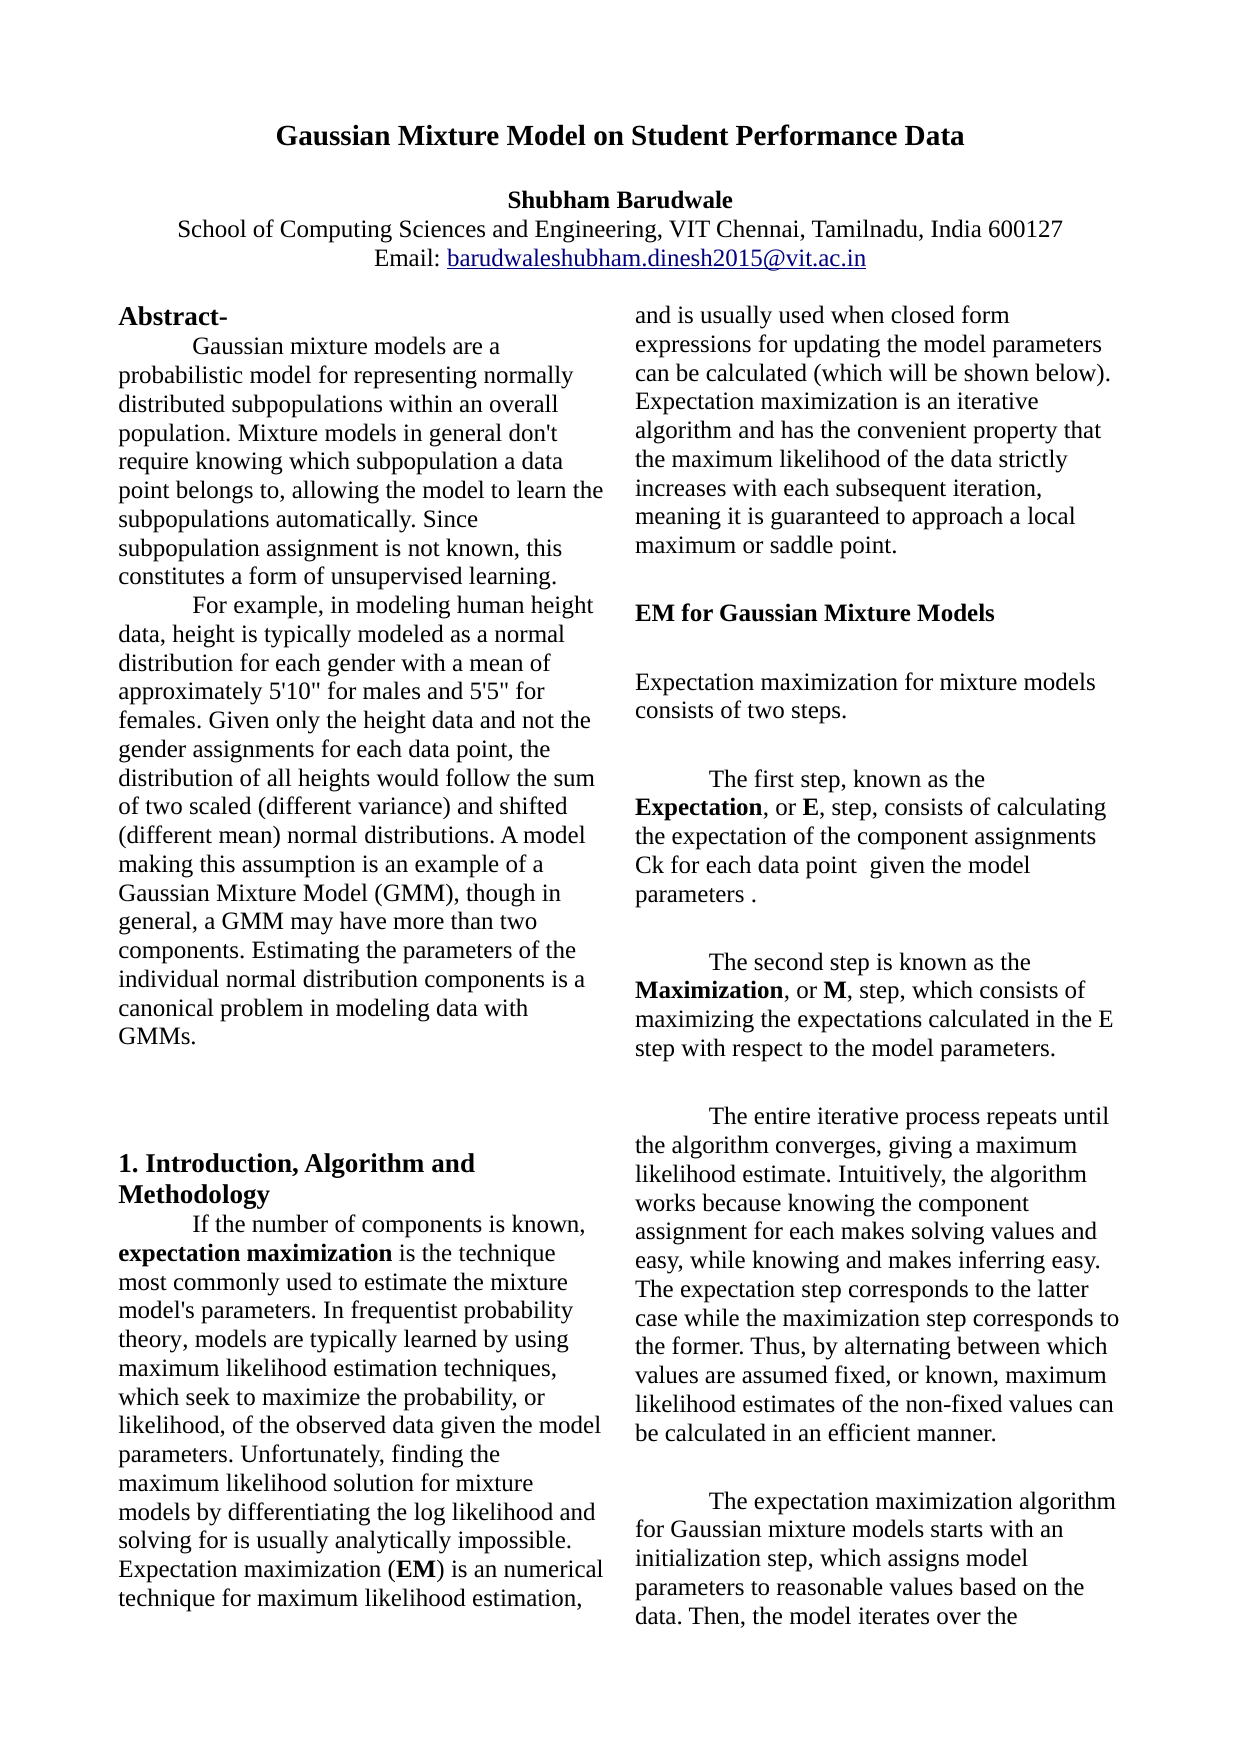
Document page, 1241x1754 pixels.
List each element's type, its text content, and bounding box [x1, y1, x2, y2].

text Expectation maximization (EM) is an numerical technique for maximum likelihood estimation, [118, 1554, 605, 1612]
text Expectation maximization for mixture models consists of two steps. [635, 667, 1122, 724]
text If the number of components is known, expectation maximization is the technique most commonly used to estimate the mixture model's parameters. In frequentist probability theory, models are typically learned by using maximum likelihood estimation techniques, which seek to maximize the probability, or likelihood, of the observed data given the model parameters. Unfortunately, finding the maximum likelihood solution for mixture models by differentiating the log likelihood and solving for is usually analytically impossible. [118, 1209, 605, 1554]
text The entire iterative process repeats until the algorithm converges, giving a maximum likelihood estimate. Intuitively, the algorithm works because knowing the component assignment for each makes solving values and easy, while knowing and makes inferring easy. The expectation step corresponds to the latter case while the maximization step corresponds to the former. Thus, by alternating between which values are assumed fixed, or known, maximum likelihood estimates of the non-fixed values can be calculated in an efficient manner. [635, 1101, 1122, 1446]
text For example, in modeling human height data, height is typically modeled as a normal distribution for each gender with a mean of approximately 5'10" for males and 5'5" for females. Given only the height data and not the gender assignments for each data point, the distribution of all heights would follow the sum of two scaled (different variance) and shifted (different mean) normal distributions. A model making this assumption is an example of a Gaussian Mixture Model (GMM), though in general, a GMM may have more than two components. Estimating the parameters of the individual normal distribution components is a canonical problem in modeling data with GMMs. [118, 590, 605, 1050]
text Gaussian mixture models are a probabilistic model for representing normally distributed subpopulations within an overall population. Mixture models in general don't require knowing which subpopulation a data point belongs to, allowing the model to learn the subpopulations automatically. Since subpopulation assignment is not known, this constitutes a form of unsupervised learning. [118, 331, 605, 590]
text School of Computing Sciences and Engineering, VIT Chennai, Tamilnadu, India 600127 [118, 214, 1122, 243]
subtitle EM for Gaussian Mixture Models [635, 598, 1122, 627]
text Gaussian Mixture Model on Student Performance Data [118, 118, 1122, 152]
text 1. Introduction, Algorithm and Methodology [118, 1147, 605, 1209]
text Shubham Barudwale [118, 185, 1122, 214]
text The first step, known as the Expectation, or E, step, consists of calculating the expectation of the component assignments Ck for each data point given the model parameters . [635, 764, 1122, 907]
text Abstract- [118, 300, 605, 331]
text The expectation maximization algorithm for Gaussian mixture models starts with an initialization step, which assigns model parameters to reasonable values based on the data. Then, the model iterates over the [635, 1486, 1122, 1629]
text Email: barudwaleshubham.dinesh2015@vit.ac.in [118, 243, 1122, 271]
text and is usually used when closed form expressions for updating the model parameters can be calculated (which will be shown below). Expectation maximization is an iterative algorithm and has the convenient property that the maximum likelihood of the data strictly increases with each subsequent iteration, meaning it is guaranteed to approach a local maximum or saddle point. [635, 300, 1122, 559]
text The second step is known as the Maximization, or M, step, which consists of maximizing the expectations calculated in the E step with respect to the model parameters. [635, 947, 1122, 1062]
